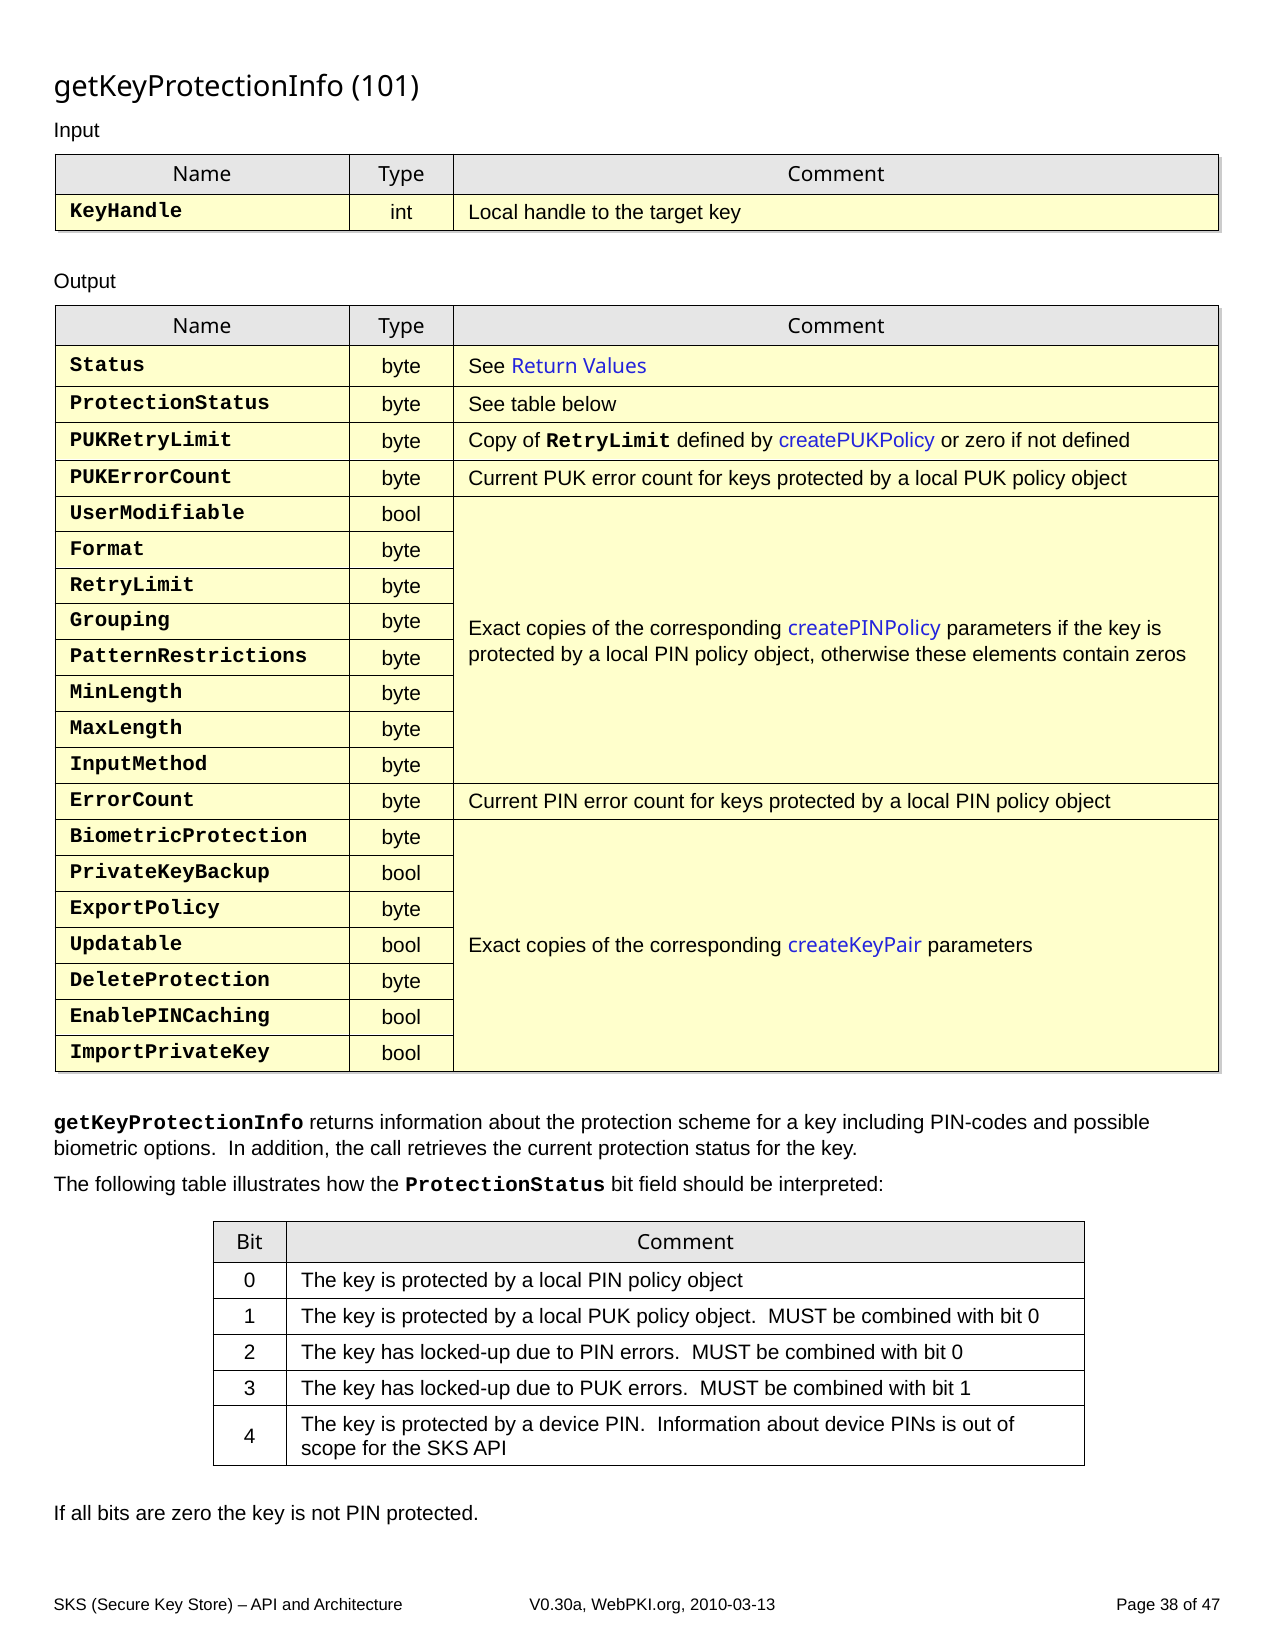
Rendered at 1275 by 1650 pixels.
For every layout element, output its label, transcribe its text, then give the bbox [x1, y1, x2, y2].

table_cell bool [350, 1036, 453, 1071]
table_header Comment [454, 155, 1218, 194]
table_cell byte [350, 640, 453, 675]
table_cell bool [350, 497, 453, 531]
table_cell PUKRetryLimit [56, 423, 349, 459]
table_cell MinLength [56, 676, 349, 711]
table_cell The key has locked-up due to PIN errors. MUST be combined with bit 0 [287, 1335, 1084, 1369]
table_cell 4 [214, 1406, 286, 1465]
table_cell The key has locked-up due to PUK errors. MUST be combined with bit 1 [287, 1371, 1084, 1405]
text Output [53, 269, 1221, 293]
table_header Type [350, 306, 453, 345]
table_cell See table below [454, 387, 1218, 422]
text getKeyProtectionInfo returns information about the protection scheme for a key including PIN-codes and possible biometric options. In addition, the call retrieves the current protection status for the key. [53, 1110, 1221, 1160]
table_header Name [56, 155, 349, 194]
table_cell byte [350, 964, 453, 999]
table_cell byte [350, 820, 453, 855]
table_cell PUKErrorCount [56, 461, 349, 496]
table_cell UserModifiable [56, 497, 349, 531]
text If all bits are zero the key is not PIN protected. [53, 1501, 1221, 1525]
table_cell 1 [214, 1299, 286, 1333]
table_cell See Return Values [454, 346, 1218, 386]
table_cell byte [350, 784, 453, 819]
table_cell ImportPrivateKey [56, 1036, 349, 1071]
table_cell Exact copies of the corresponding createKeyPair parameters [454, 820, 1218, 855]
table_cell Updatable [56, 928, 349, 963]
table_cell ExportPolicy [56, 892, 349, 927]
table_cell PrivateKeyBackup [56, 856, 349, 891]
table_cell byte [350, 748, 453, 783]
subtitle getKeyProtectionInfo (101) [53, 66, 1221, 105]
table_cell 3 [214, 1371, 286, 1405]
table_cell The key is protected by a local PIN policy object [287, 1263, 1084, 1298]
table_cell Local handle to the target key [454, 195, 1218, 230]
table_cell MaxLength [56, 712, 349, 747]
table_cell Current PUK error count for keys protected by a local PUK policy object [454, 461, 1218, 496]
table_cell The key is protected by a device PIN. Information about device PINs is out of scope for the SKS API [287, 1406, 1084, 1465]
table_cell byte [350, 569, 453, 603]
table_cell InputMethod [56, 748, 349, 783]
table_header Bit [214, 1222, 286, 1262]
table_cell bool [350, 928, 453, 963]
table_cell 2 [214, 1335, 286, 1369]
table_cell byte [350, 387, 453, 422]
table_cell The key is protected by a local PUK policy object. MUST be combined with bit 0 [287, 1299, 1084, 1333]
table_cell ErrorCount [56, 784, 349, 819]
table_cell byte [350, 892, 453, 927]
table_cell DeleteProtection [56, 964, 349, 999]
table_cell byte [350, 676, 453, 711]
table_cell byte [350, 423, 453, 459]
table_cell byte [350, 346, 453, 386]
table_cell Grouping [56, 604, 349, 639]
table_cell Format [56, 532, 349, 567]
table_cell bool [350, 1000, 453, 1034]
table_header Type [350, 155, 453, 194]
table_cell ProtectionStatus [56, 387, 349, 422]
table_cell BiometricProtection [56, 820, 349, 855]
table_cell bool [350, 856, 453, 891]
table_cell int [350, 195, 453, 230]
table_cell Status [56, 346, 349, 386]
table_cell KeyHandle [56, 195, 349, 230]
table_cell EnablePINCaching [56, 1000, 349, 1034]
table_cell RetryLimit [56, 569, 349, 603]
table_cell byte [350, 604, 453, 639]
table_cell Current PIN error count for keys protected by a local PIN policy object [454, 784, 1218, 819]
text The following table illustrates how the ProtectionStatus bit field should be interpreted: [53, 1171, 1221, 1221]
table_cell byte [350, 461, 453, 496]
table_cell byte [350, 532, 453, 567]
table_cell Exact copies of the corresponding createPINPolicy parameters if the key is protected by a local PIN policy object, otherwise these elements contain zeros [454, 497, 1218, 531]
table_cell 0 [214, 1263, 286, 1298]
table_cell PatternRestrictions [56, 640, 349, 675]
table_header Comment [287, 1222, 1084, 1262]
text Input [53, 118, 1221, 142]
table_cell Copy of RetryLimit defined by createPUKPolicy or zero if not defined [454, 423, 1218, 459]
table_header Name [56, 306, 349, 345]
table_cell byte [350, 712, 453, 747]
table_header Comment [454, 306, 1218, 345]
